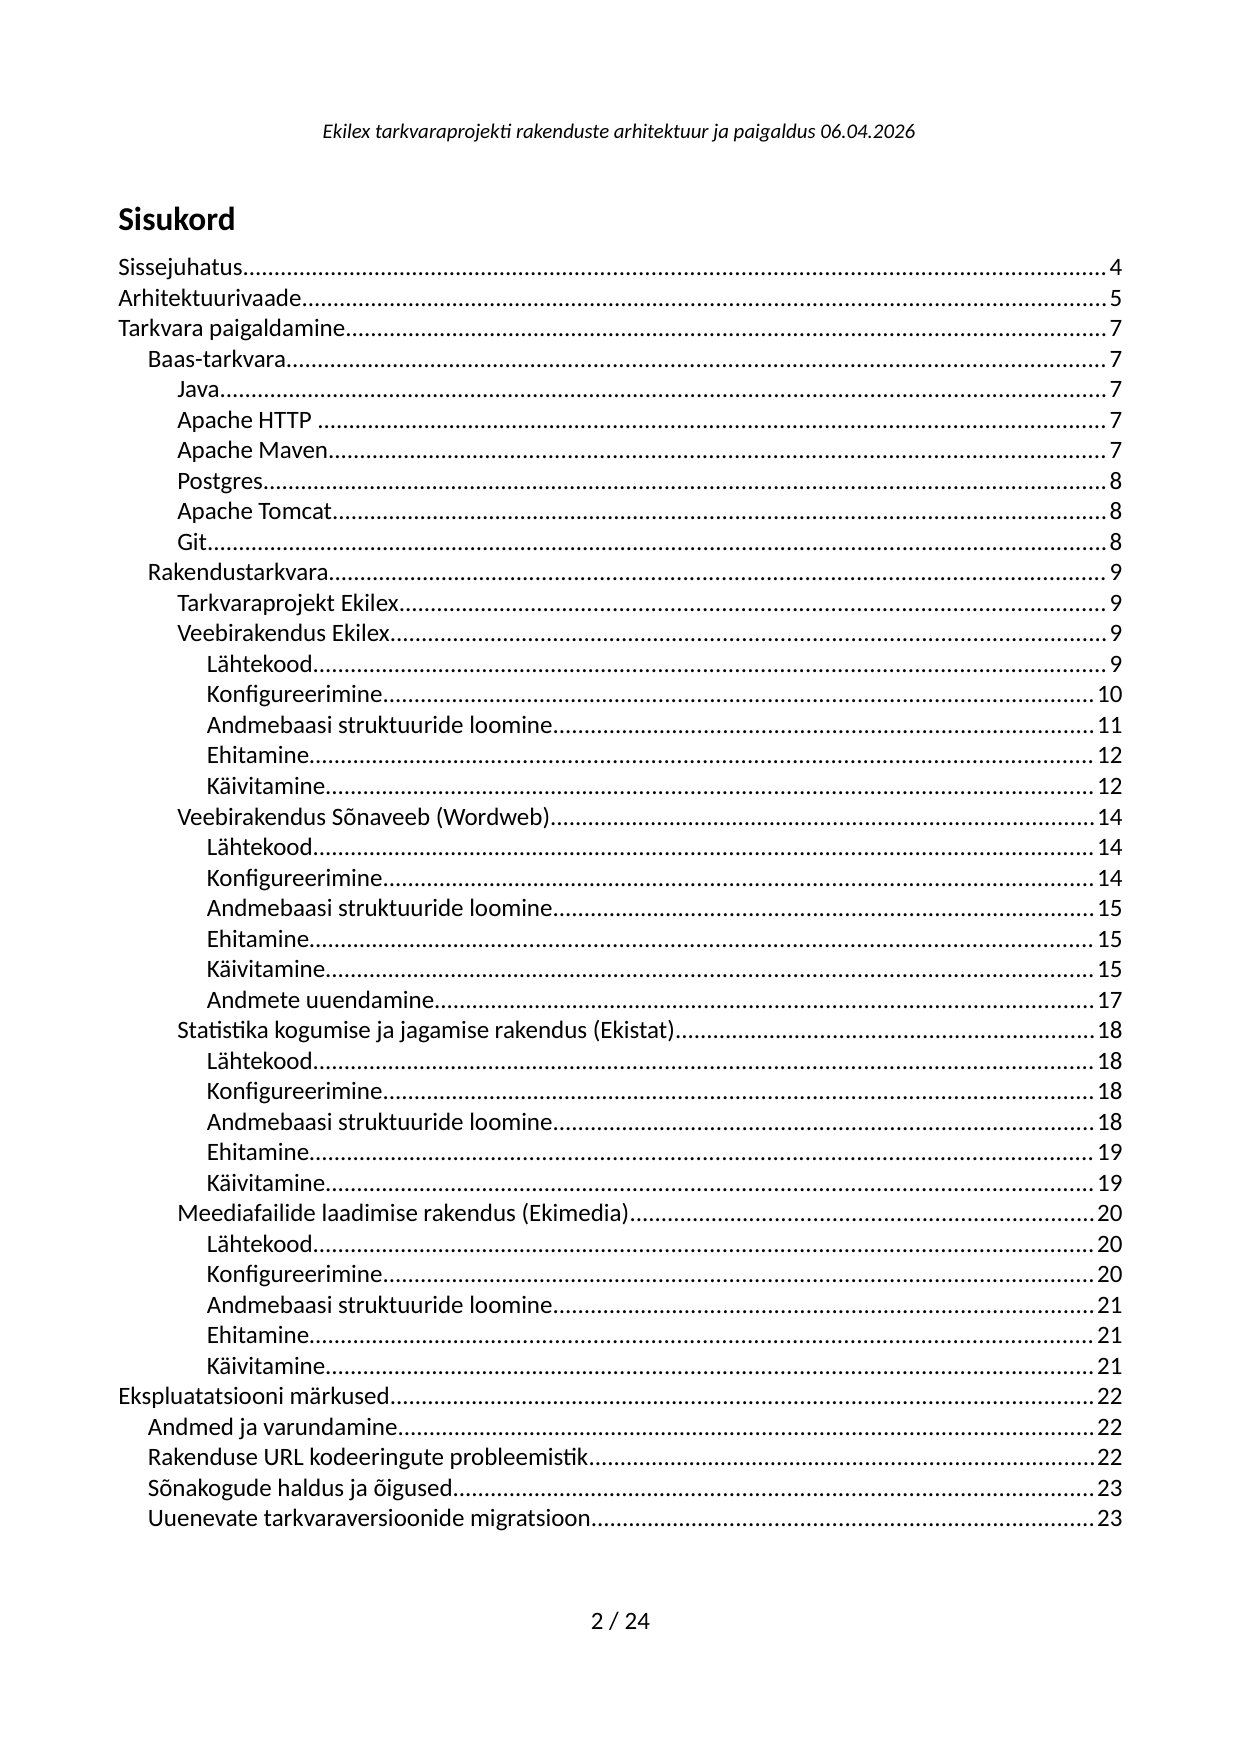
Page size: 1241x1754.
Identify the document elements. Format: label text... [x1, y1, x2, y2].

text Käivitamine 12 [207, 770, 1122, 801]
text Käivitamine 21 [207, 1350, 1122, 1381]
text Andmebaasi struktuuride loomine 18 [207, 1106, 1122, 1136]
text Sissejuhatus 4 [118, 251, 1122, 282]
text Java 7 [177, 373, 1122, 404]
text Lähtekood 18 [207, 1045, 1122, 1075]
text Veebirakendus Ekilex 9 [177, 617, 1122, 648]
text Lähtekood 9 [207, 648, 1122, 678]
text Rakenduse URL kodeeringute probleemistik 22 [148, 1442, 1122, 1472]
text Andmebaasi struktuuride loomine 21 [207, 1289, 1122, 1319]
text Andmebaasi struktuuride loomine 11 [207, 709, 1122, 739]
text Konfigureerimine 10 [207, 678, 1122, 709]
text Andmebaasi struktuuride loomine 15 [207, 892, 1122, 923]
text Tarkvaraprojekt Ekilex 9 [177, 587, 1122, 617]
subtitle Sisukord [118, 198, 1122, 239]
text Konfigureerimine 14 [207, 862, 1122, 892]
text Andmete uuendamine 17 [207, 984, 1122, 1014]
text Lähtekood 20 [207, 1228, 1122, 1258]
text Andmed ja varundamine 22 [148, 1411, 1122, 1442]
text Meediafailide laadimise rakendus (Ekimedia) 20 [177, 1197, 1122, 1228]
text Git 8 [177, 526, 1122, 556]
text Arhitektuurivaade 5 [118, 282, 1122, 312]
text Sõnakogude haldus ja õigused 23 [148, 1472, 1122, 1503]
text Uuenevate tarkvaraversioonide migratsioon 23 [148, 1503, 1122, 1533]
text Ehitamine 15 [207, 923, 1122, 953]
text Rakendustarkvara 9 [148, 556, 1122, 587]
text Konfigureerimine 20 [207, 1258, 1122, 1289]
text Apache Tomcat 8 [177, 495, 1122, 526]
text Apache Maven 7 [177, 434, 1122, 465]
text Ekspluatatsiooni märkused 22 [118, 1381, 1122, 1411]
text Käivitamine 19 [207, 1167, 1122, 1197]
text Apache HTTP 7 [177, 404, 1122, 434]
text Ehitamine 12 [207, 739, 1122, 770]
text Baas-tarkvara 7 [148, 343, 1122, 373]
text Postgres 8 [177, 465, 1122, 495]
text Veebirakendus Sõnaveeb (Wordweb) 14 [177, 801, 1122, 831]
text Ehitamine 21 [207, 1319, 1122, 1350]
text Statistika kogumise ja jagamise rakendus (Ekistat) 18 [177, 1014, 1122, 1045]
text Käivitamine 15 [207, 953, 1122, 984]
text Tarkvara paigaldamine 7 [118, 312, 1122, 343]
text Lähtekood 14 [207, 831, 1122, 862]
text Konfigureerimine 18 [207, 1075, 1122, 1106]
text Ehitamine 19 [207, 1136, 1122, 1167]
